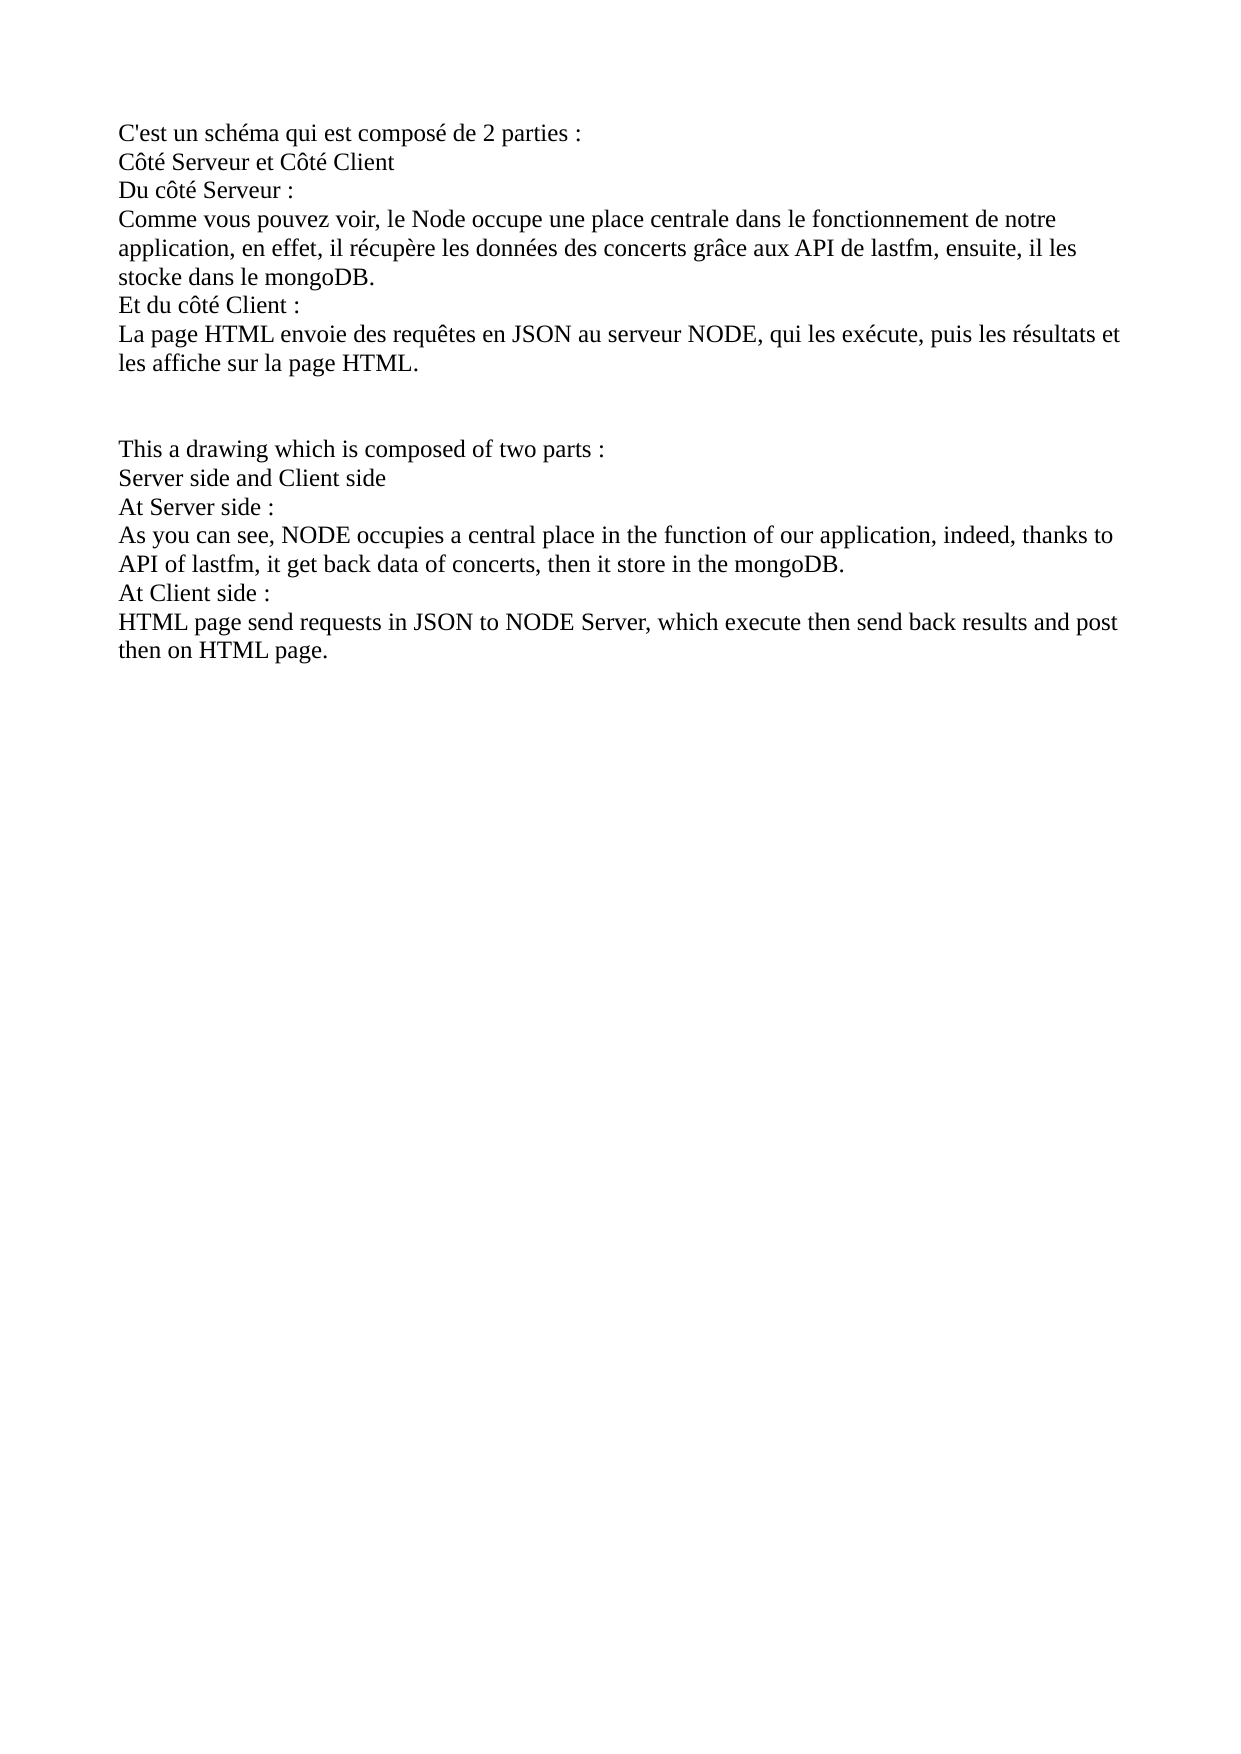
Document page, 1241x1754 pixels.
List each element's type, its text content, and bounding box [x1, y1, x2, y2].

text Côté Serveur et Côté Client [118, 147, 1122, 176]
text HTML page send requests in JSON to NODE Server, which execute then send back results and post then on HTML page. [118, 607, 1122, 664]
text At Server side : [118, 492, 1122, 521]
text This a drawing which is composed of two parts : [118, 434, 1122, 463]
text Et du côté Client : [118, 291, 1122, 319]
text Comme vous pouvez voir, le Node occupe une place centrale dans le fonctionnement de notre application, en effet, il récupère les données des concerts grâce aux API de lastfm, ensuite, il les stocke dans le mongoDB. [118, 204, 1122, 291]
text La page HTML envoie des requêtes en JSON au serveur NODE, qui les exécute, puis les résultats et les affiche sur la page HTML. [118, 319, 1122, 377]
text As you can see, NODE occupies a central place in the function of our application, indeed, thanks to API of lastfm, it get back data of concerts, then it store in the mongoDB. [118, 521, 1122, 578]
text C'est un schéma qui est composé de 2 parties : [118, 118, 1122, 147]
text Server side and Client side [118, 463, 1122, 492]
text Du côté Serveur : [118, 176, 1122, 204]
text At Client side : [118, 578, 1122, 607]
